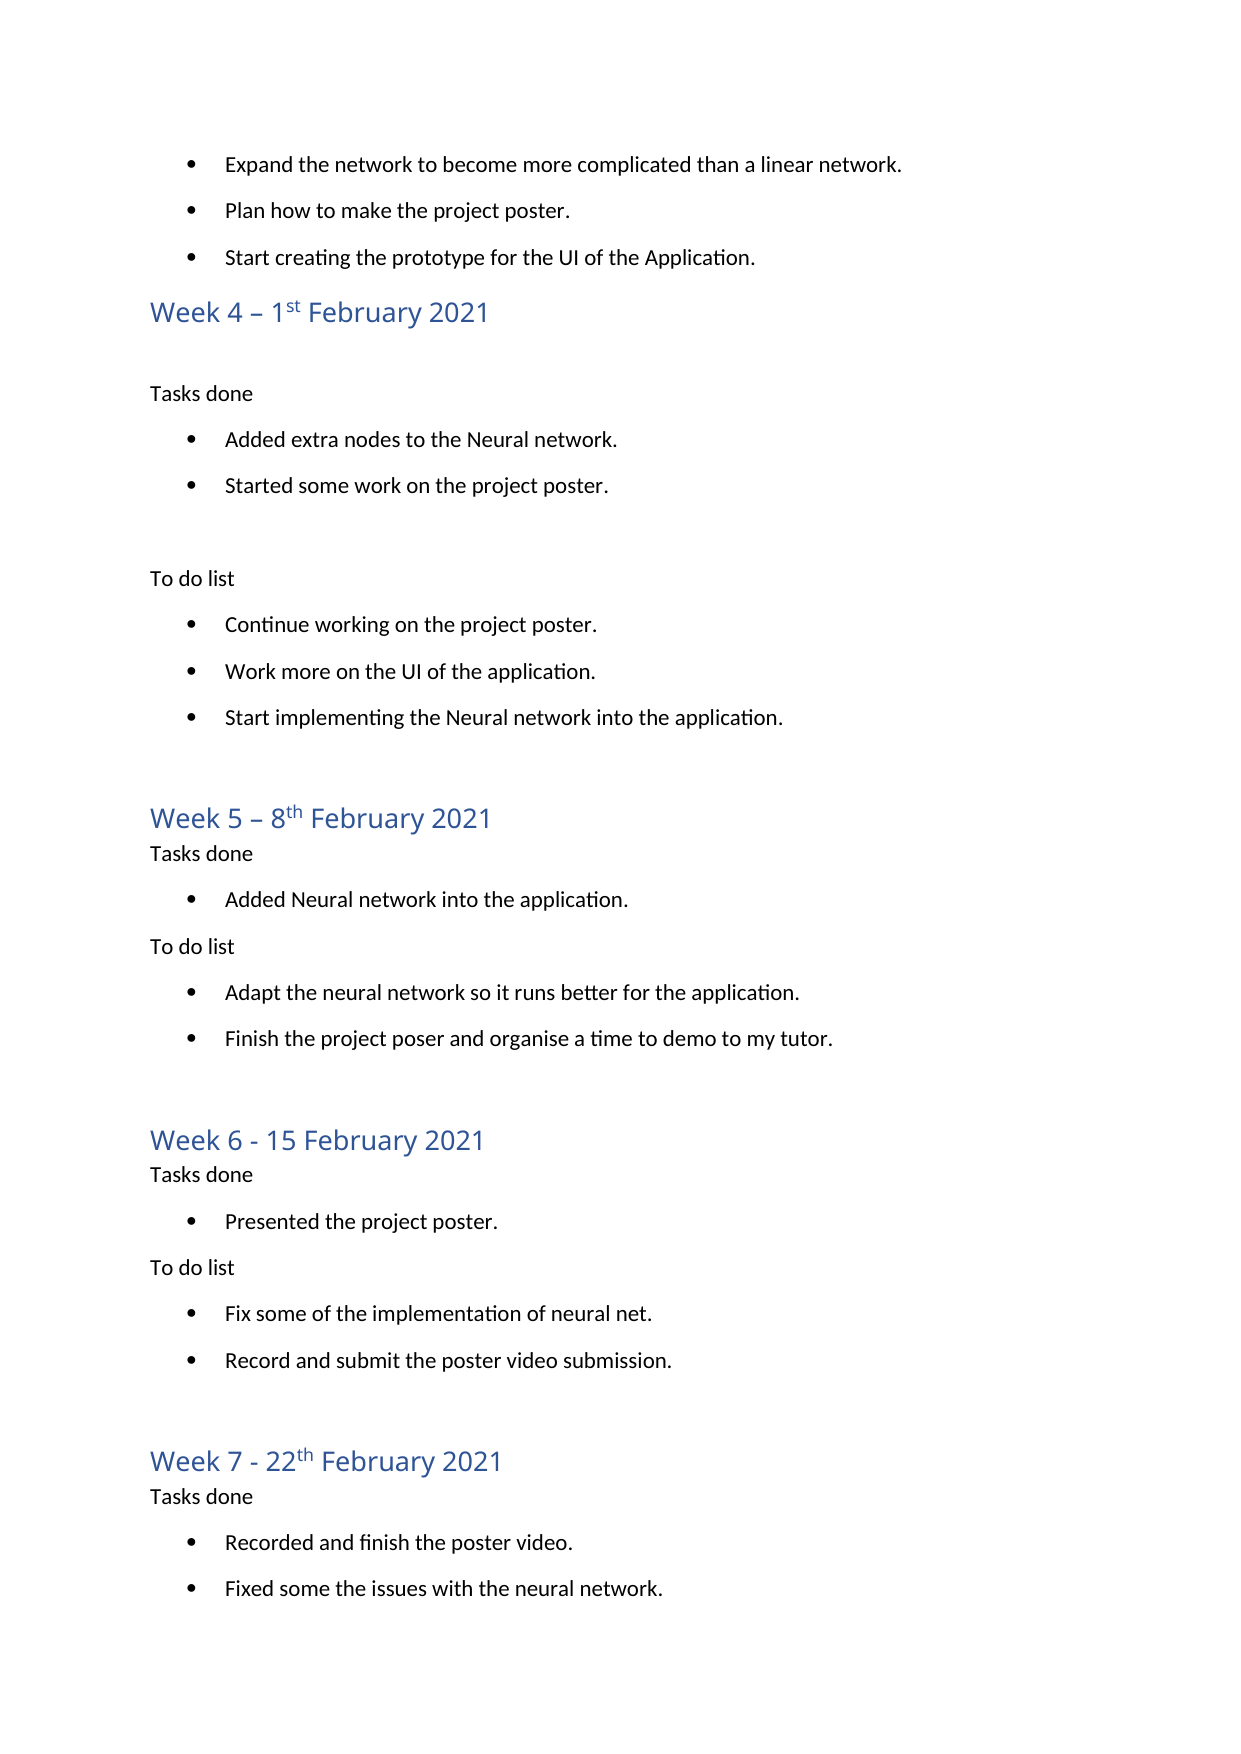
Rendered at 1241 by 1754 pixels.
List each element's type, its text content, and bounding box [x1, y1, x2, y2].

list Expand the network to become more complicated than a linear network. [187, 150, 1090, 178]
text To do list [150, 932, 1090, 960]
text Tasks done [150, 839, 1090, 867]
list Recorded and finish the poster video. [187, 1528, 1090, 1556]
list Record and submit the poster video submission. [187, 1346, 1090, 1374]
list Fixed some the issues with the neural network. [187, 1574, 1090, 1602]
list Plan how to make the project poster. [187, 196, 1090, 224]
list Added Neural network into the application. [187, 885, 1090, 913]
text Tasks done [150, 379, 1090, 407]
list Work more on the UI of the application. [187, 657, 1090, 685]
list Added extra nodes to the Neural network. [187, 425, 1090, 453]
list Finish the project poser and organise a time to demo to my tutor. [187, 1024, 1090, 1052]
text To do list [150, 564, 1090, 592]
subtitle Week 7 - 22th February 2021 [150, 1443, 1090, 1479]
subtitle Week 6 - 15 February 2021 [150, 1121, 1090, 1158]
subtitle Week 4 – 1st February 2021 [150, 293, 1090, 330]
text Tasks done [150, 1482, 1090, 1510]
list Presented the project poster. [187, 1207, 1090, 1235]
list Adapt the neural network so it runs better for the application. [187, 978, 1090, 1006]
list Start implementing the Neural network into the application. [187, 703, 1090, 731]
list Continue working on the project poster. [187, 610, 1090, 638]
text To do list [150, 1253, 1090, 1281]
list Start creating the prototype for the UI of the Application. [187, 243, 1090, 271]
subtitle Week 5 – 8th February 2021 [150, 800, 1090, 837]
text Tasks done [150, 1160, 1090, 1188]
list Started some work on the project poster. [187, 471, 1090, 499]
list Fix some of the implementation of neural net. [187, 1299, 1090, 1327]
